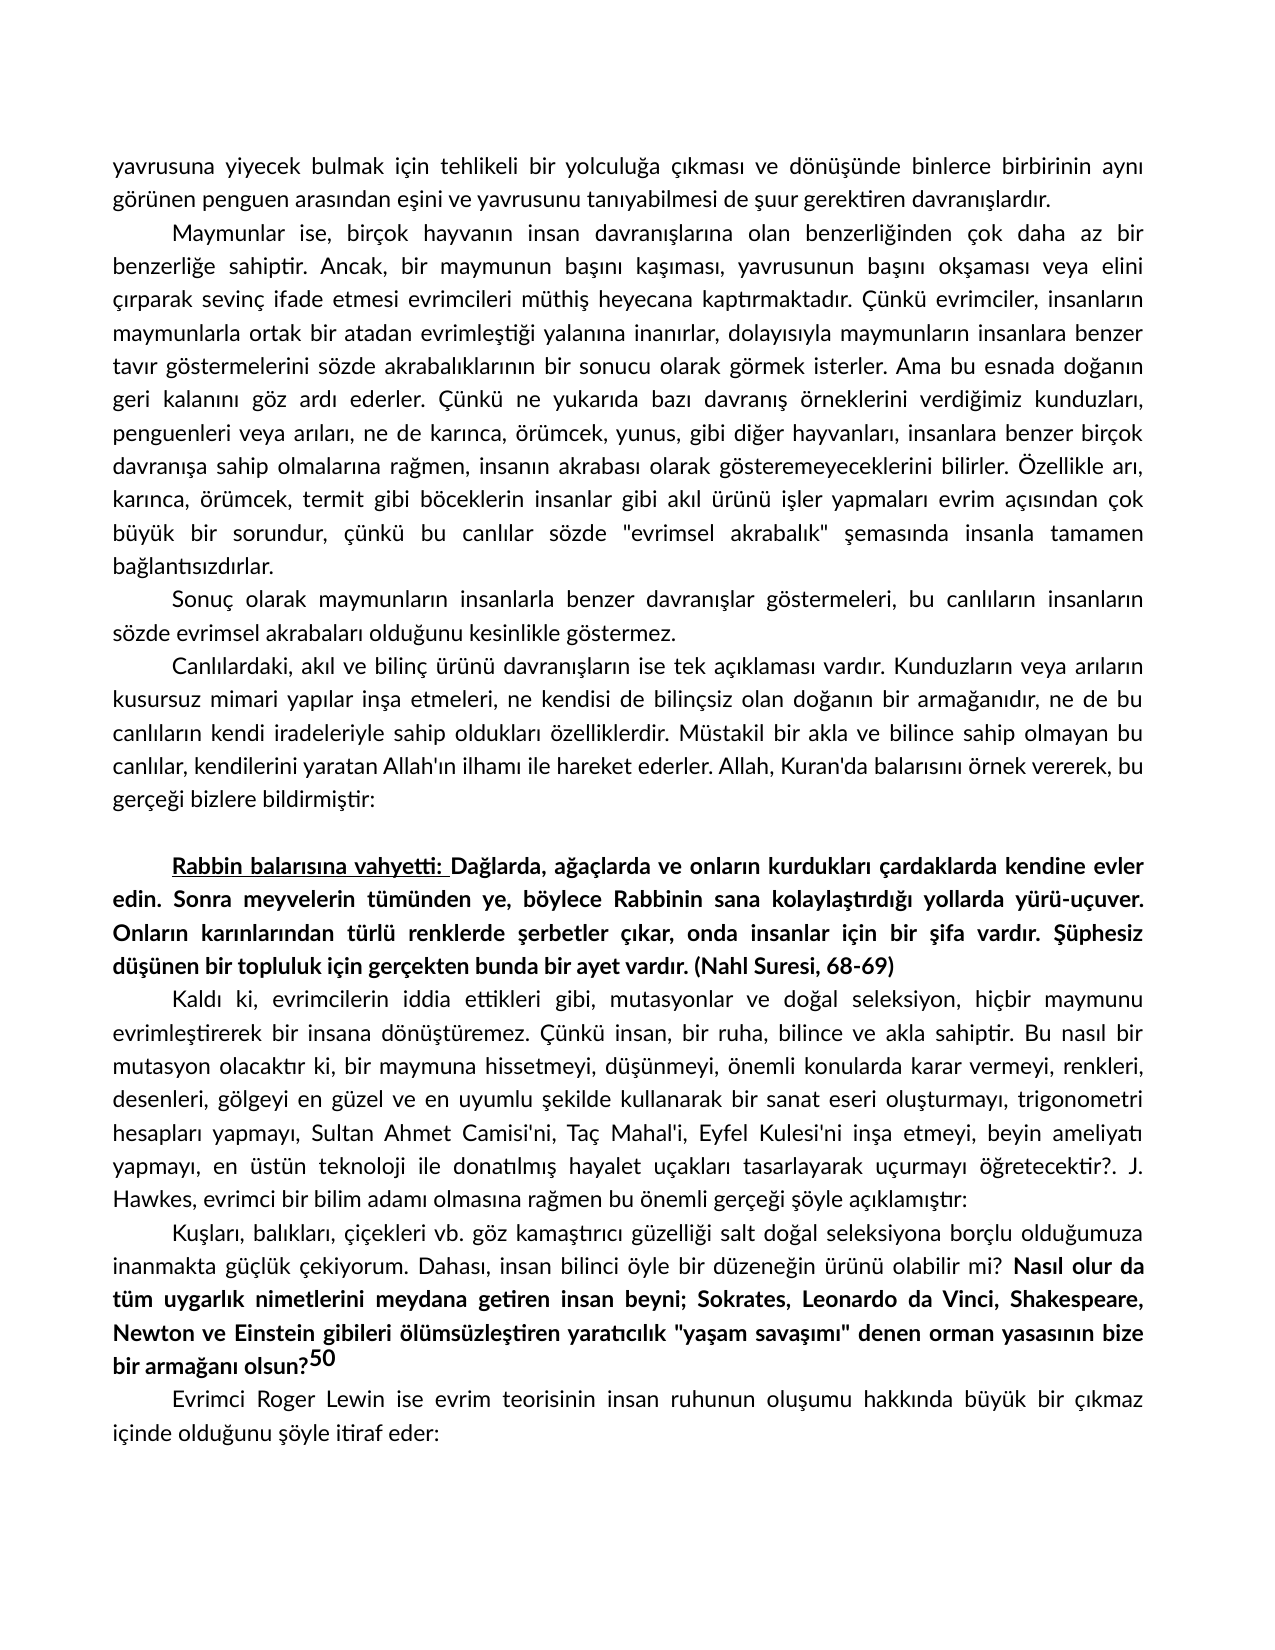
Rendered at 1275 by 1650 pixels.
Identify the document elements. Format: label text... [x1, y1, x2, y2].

text yavrusuna yiyecek bulmak için tehlikeli bir yolculuğa çıkması ve dönüşünde binlerce birbirinin aynı görünen penguen arasından eşini ve yavrusunu tanıyabilmesi de şuur gerektiren davranışlardır. [112, 148, 1145, 214]
text Maymunlar ise, birçok hayvanın insan davranışlarına olan benzerliğinden çok daha az bir benzerliğe sahiptir. Ancak, bir maymunun başını kaşıması, yavrusunun başını okşaması veya elini çırparak sevinç ifade etmesi evrimcileri müthiş heyecana kaptırmaktadır. Çünkü evrimciler, insanların maymunlarla ortak bir atadan evrimleştiği yalanına inanırlar, dolayısıyla maymunların insanlara benzer tavır göstermelerini sözde akrabalıklarının bir sonucu olarak görmek isterler. Ama bu esnada doğanın geri kalanını göz ardı ederler. Çünkü ne yukarıda bazı davranış örneklerini verdiğimiz kunduzları, penguenleri veya arıları, ne de karınca, örümcek, yunus, gibi diğer hayvanları, insanlara benzer birçok davranışa sahip olmalarına rağmen, insanın akrabası olarak gösteremeyeceklerini bilirler. Özellikle arı, karınca, örümcek, termit gibi böceklerin insanlar gibi akıl ürünü işler yapmaları evrim açısından çok büyük bir sorundur, çünkü bu canlılar sözde "evrimsel akrabalık" şemasında insanla tamamen bağlantısızdırlar. [112, 214, 1145, 581]
text Rabbin balarısına vahyetti: Dağlarda, ağaçlarda ve onların kurdukları çardaklarda kendine evler edin. Sonra meyvelerin tümünden ye, böylece Rabbinin sana kolaylaştırdığı yollarda yürü-uçuver. Onların karınlarından türlü renklerde şerbetler çıkar, onda insanlar için bir şifa vardır. Şüphesiz düşünen bir topluluk için gerçekten bunda bir ayet vardır. (Nahl Suresi, 68-69) [112, 848, 1145, 981]
text Evrimci Roger Lewin ise evrim teorisinin insan ruhunun oluşumu hakkında büyük bir çıkmaz içinde olduğunu şöyle itiraf eder: [112, 1381, 1145, 1448]
text Sonuç olarak maymunların insanlarla benzer davranışlar göstermeleri, bu canlıların insanların sözde evrimsel akrabaları olduğunu kesinlikle göstermez. [112, 581, 1145, 648]
text Canlılardaki, akıl ve bilinç ürünü davranışların ise tek açıklaması vardır. Kunduzların veya arıların kusursuz mimari yapılar inşa etmeleri, ne kendisi de bilinçsiz olan doğanın bir armağanıdır, ne de bu canlıların kendi iradeleriyle sahip oldukları özelliklerdir. Müstakil bir akla ve bilince sahip olmayan bu canlılar, kendilerini yaratan Allah'ın ilhamı ile hareket ederler. Allah, Kuran'da balarısını örnek vererek, bu gerçeği bizlere bildirmiştir: [112, 648, 1145, 814]
text Kuşları, balıkları, çiçekleri vb. göz kamaştırıcı güzelliği salt doğal seleksiyona borçlu olduğumuza inanmakta güçlük çekiyorum. Dahası, insan bilinci öyle bir düzeneğin ürünü olabilir mi? Nasıl olur da tüm uygarlık nimetlerini meydana getiren insan beyni; Sokrates, Leonardo da Vinci, Shakespeare, Newton ve Einstein gibileri ölümsüzleştiren yaratıcılık "yaşam savaşımı" denen orman yasasının bize bir armağanı olsun?50 [112, 1214, 1145, 1381]
text Kaldı ki, evrimcilerin iddia ettikleri gibi, mutasyonlar ve doğal seleksiyon, hiçbir maymunu evrimleştirerek bir insana dönüştüremez. Çünkü insan, bir ruha, bilince ve akla sahiptir. Bu nasıl bir mutasyon olacaktır ki, bir maymuna hissetmeyi, düşünmeyi, önemli konularda karar vermeyi, renkleri, desenleri, gölgeyi en güzel ve en uyumlu şekilde kullanarak bir sanat eseri oluşturmayı, trigonometri hesapları yapmayı, Sultan Ahmet Camisi'ni, Taç Mahal'i, Eyfel Kulesi'ni inşa etmeyi, beyin ameliyatı yapmayı, en üstün teknoloji ile donatılmış hayalet uçakları tasarlayarak uçurmayı öğretecektir?. J. Hawkes, evrimci bir bilim adamı olmasına rağmen bu önemli gerçeği şöyle açıklamıştır: [112, 981, 1145, 1214]
